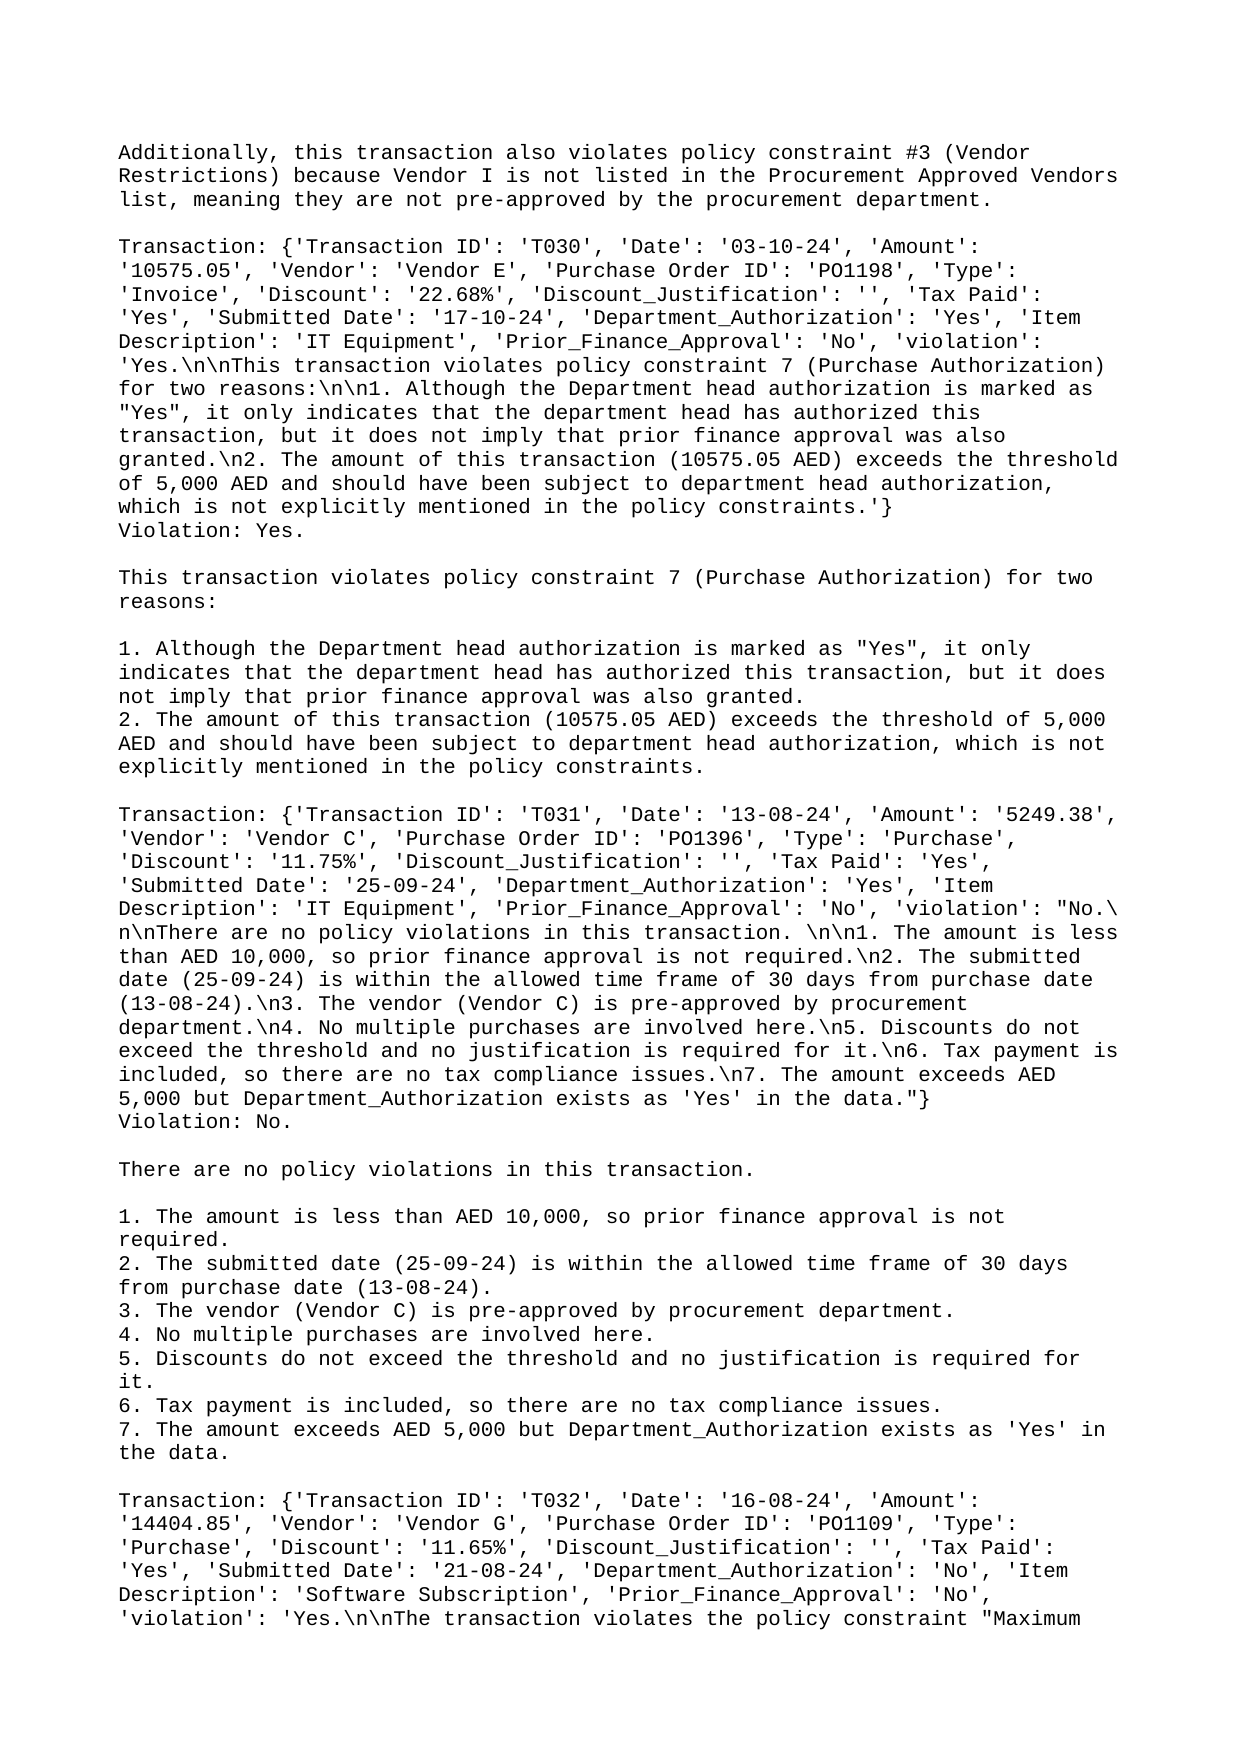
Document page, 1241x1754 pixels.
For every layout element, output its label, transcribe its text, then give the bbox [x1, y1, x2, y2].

text This transaction violates policy constraint 7 (Purchase Authorization) for two reasons: [118, 567, 1122, 615]
text 1. The amount is less than AED 10,000, so prior finance approval is not required. [118, 1206, 1122, 1253]
text Additionally, this transaction also violates policy constraint #3 (Vendor Restrictions) because Vendor I is not listed in the Procurement Approved Vendors list, meaning they are not pre-approved by the procurement department. [118, 142, 1122, 213]
text 1. Although the Department head authorization is marked as "Yes", it only indicates that the department head has authorized this transaction, but it does not imply that prior finance approval was also granted. [118, 638, 1122, 709]
text Transaction: {'Transaction ID': 'T032', 'Date': '16-08-24', 'Amount': '14404.85', 'Vendor': 'Vendor G', 'Purchase Order ID': 'PO1109', 'Type': 'Purchase', 'Discount': '11.65%', 'Discount_Justification': '', 'Tax Paid': 'Yes', 'Submitted Date': '21-08-24', 'Department_Authorization': 'No', 'Item Description': 'Software Subscription', 'Prior_Finance_Approval': 'No', 'violation': 'Yes.\n\nThe transaction violates the policy constraint "Maximum [118, 1489, 1122, 1631]
text 5. Discounts do not exceed the threshold and no justification is required for it. [118, 1348, 1122, 1395]
text 3. The vendor (Vendor C) is pre-approved by procurement department. [118, 1300, 1122, 1324]
text Transaction: {'Transaction ID': 'T030', 'Date': '03-10-24', 'Amount': '10575.05', 'Vendor': 'Vendor E', 'Purchase Order ID': 'PO1198', 'Type': 'Invoice', 'Discount': '22.68%', 'Discount_Justification': '', 'Tax Paid': 'Yes', 'Submitted Date': '17-10-24', 'Department_Authorization': 'Yes', 'Item Description': 'IT Equipment', 'Prior_Finance_Approval': 'No', 'violation': 'Yes.\n\nThis transaction violates policy constraint 7 (Purchase Authorization) for two reasons:\n\n1. Although the Department head authorization is marked as "Yes", it only indicates that the department head has authorized this transaction, but it does not imply that prior finance approval was also granted.\n2. The amount of this transaction (10575.05 AED) exceeds the threshold of 5,000 AED and should have been subject to department head authorization, which is not explicitly mentioned in the policy constraints.'} [118, 236, 1122, 520]
text 7. The amount exceeds AED 5,000 but Department_Authorization exists as 'Yes' in the data. [118, 1419, 1122, 1466]
text 2. The submitted date (25-09-24) is within the allowed time frame of 30 days from purchase date (13-08-24). [118, 1253, 1122, 1300]
text Violation: No. [118, 1111, 1122, 1135]
text 4. No multiple purchases are involved here. [118, 1324, 1122, 1348]
text Transaction: {'Transaction ID': 'T031', 'Date': '13-08-24', 'Amount': '5249.38', 'Vendor': 'Vendor C', 'Purchase Order ID': 'PO1396', 'Type': 'Purchase', 'Discount': '11.75%', 'Discount_Justification': '', 'Tax Paid': 'Yes', 'Submitted Date': '25-09-24', 'Department_Authorization': 'Yes', 'Item Description': 'IT Equipment', 'Prior_Finance_Approval': 'No', 'violation': "No.\n\nThere are no policy violations in this transaction. \n\n1. The amount is less than AED 10,000, so prior finance approval is not required.\n2. The submitted date (25-09-24) is within the allowed time frame of 30 days from purchase date (13-08-24).\n3. The vendor (Vendor C) is pre-approved by procurement department.\n4. No multiple purchases are involved here.\n5. Discounts do not exceed the threshold and no justification is required for it.\n6. Tax payment is included, so there are no tax compliance issues.\n7. The amount exceeds AED 5,000 but Department_Authorization exists as 'Yes' in the data."} [118, 804, 1122, 1111]
text Violation: Yes. [118, 520, 1122, 544]
text There are no policy violations in this transaction. [118, 1158, 1122, 1182]
text 2. The amount of this transaction (10575.05 AED) exceeds the threshold of 5,000 AED and should have been subject to department head authorization, which is not explicitly mentioned in the policy constraints. [118, 709, 1122, 780]
text 6. Tax payment is included, so there are no tax compliance issues. [118, 1395, 1122, 1419]
